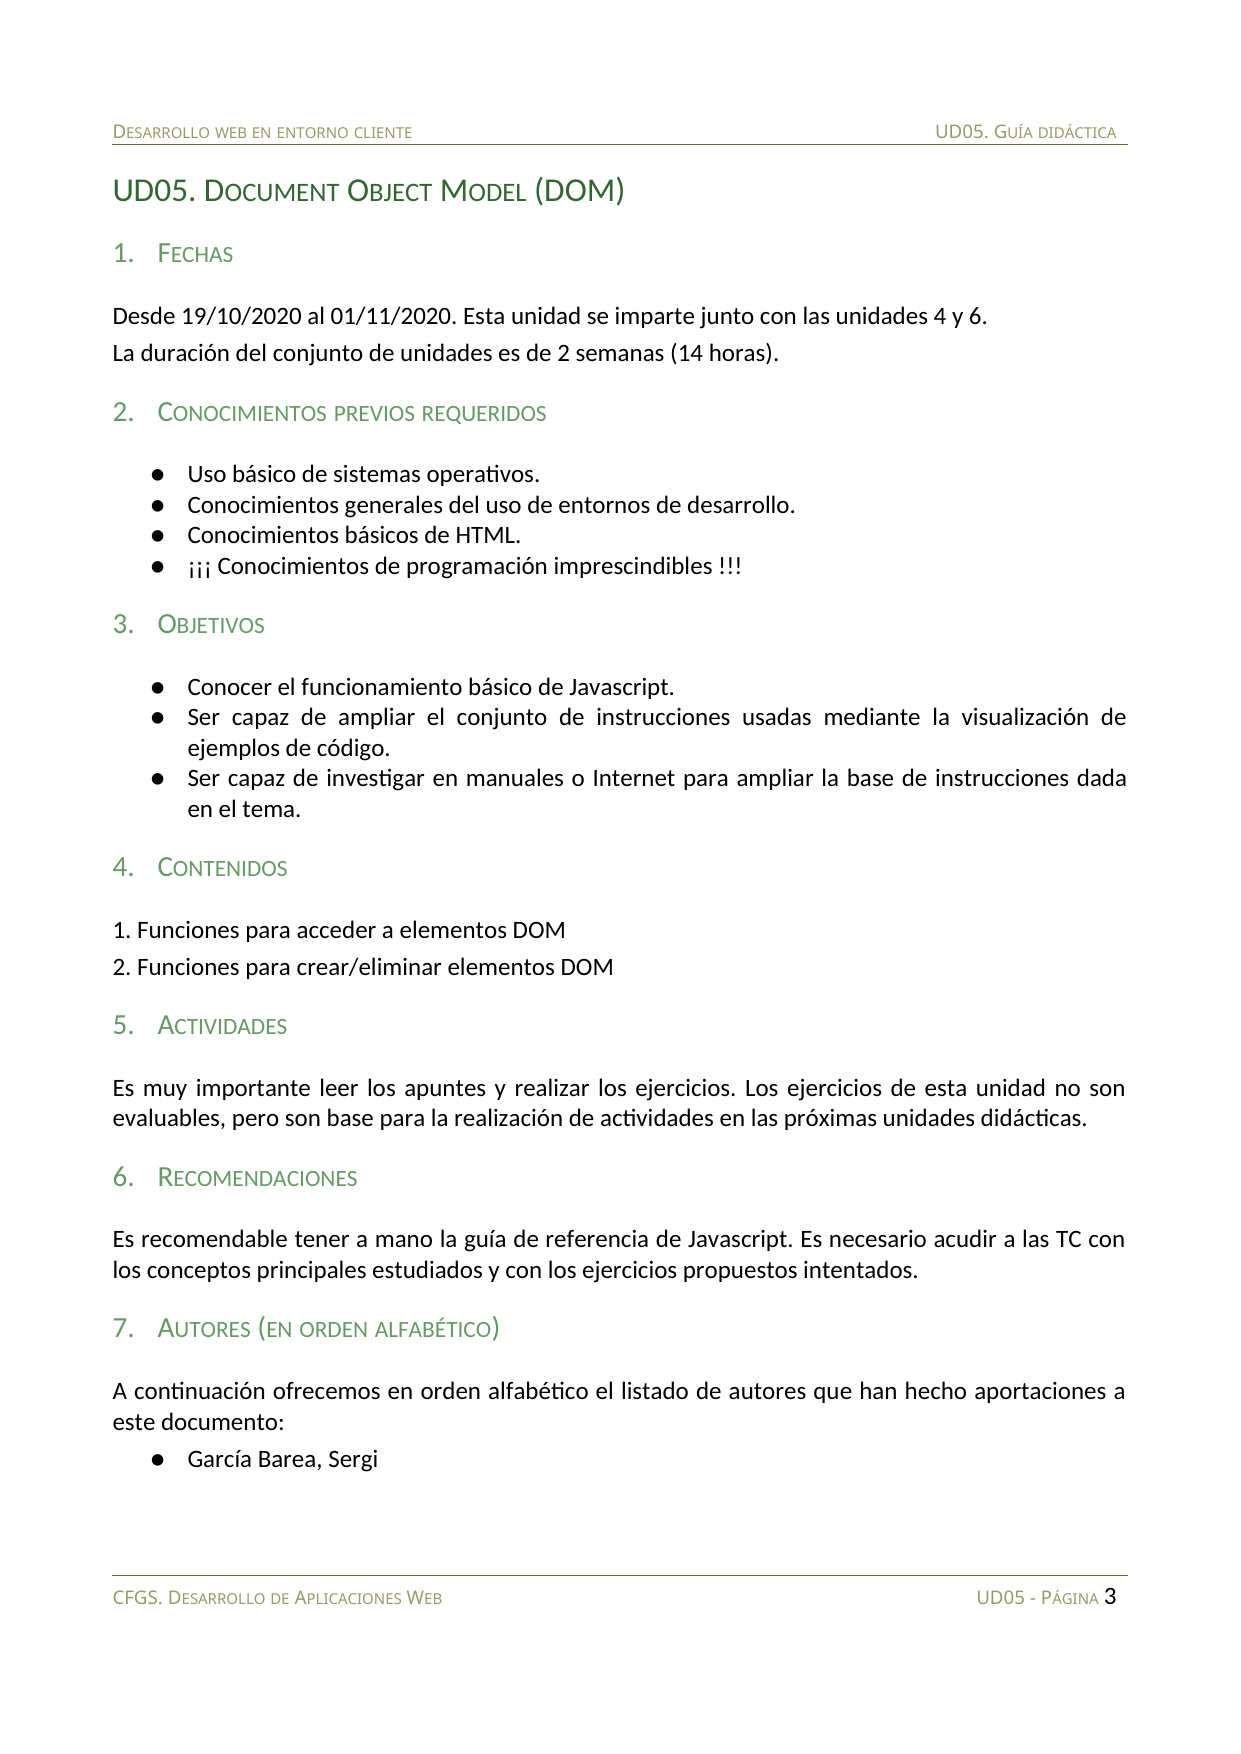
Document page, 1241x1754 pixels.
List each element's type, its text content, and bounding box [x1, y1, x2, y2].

list Uso básico de sistemas operativos. [150, 458, 1128, 489]
list Conocimientos generales del uso de entornos de desarrollo. [150, 489, 1128, 519]
text A continuación ofrecemos en orden alfabético el listado de autores que han hecho aportaciones a este documento: [112, 1375, 1128, 1436]
subtitle Actividades [112, 1006, 1128, 1042]
subtitle Conocimientos previos requeridos [112, 393, 1128, 428]
text La duración del conjunto de unidades es de 2 semanas (14 horas). [112, 337, 1128, 368]
text Desde 19/10/2020 al 01/11/2020. Esta unidad se imparte junto con las unidades 4 y 6. [112, 300, 1128, 331]
list Conocer el funcionamiento básico de Javascript. [150, 671, 1128, 701]
text 2. Funciones para crear/eliminar elementos DOM [112, 951, 1128, 982]
list García Barea, Sergi [150, 1443, 1128, 1473]
list Conocimientos básicos de HTML. [150, 519, 1128, 550]
subtitle Contenidos [112, 848, 1128, 884]
list Ser capaz de investigar en manuales o Internet para ampliar la base de instrucciones dada en el tema. [150, 762, 1128, 823]
list ¡¡¡ Conocimientos de programación imprescindibles !!! [150, 550, 1128, 580]
text Es recomendable tener a mano la guía de referencia de Javascript. Es necesario acudir a las TC con los conceptos principales estudiados y con los ejercicios propuestos intentados. [112, 1224, 1128, 1285]
text Es muy importante leer los apuntes y realizar los ejercicios. Los ejercicios de esta unidad no son evaluables, pero son base para la realización de actividades en las próximas unidades didácticas. [112, 1072, 1128, 1133]
subtitle Fechas [112, 234, 1128, 270]
text UD05. Document Object Model (DOM) [112, 169, 1128, 210]
subtitle Autores (en orden alfabético) [112, 1309, 1128, 1345]
text 1. Funciones para acceder a elementos DOM [112, 914, 1128, 944]
subtitle Objetivos [112, 605, 1128, 641]
subtitle Recomendaciones [112, 1158, 1128, 1193]
list Ser capaz de ampliar el conjunto de instrucciones usadas mediante la visualización de ejemplos de código. [150, 701, 1128, 762]
